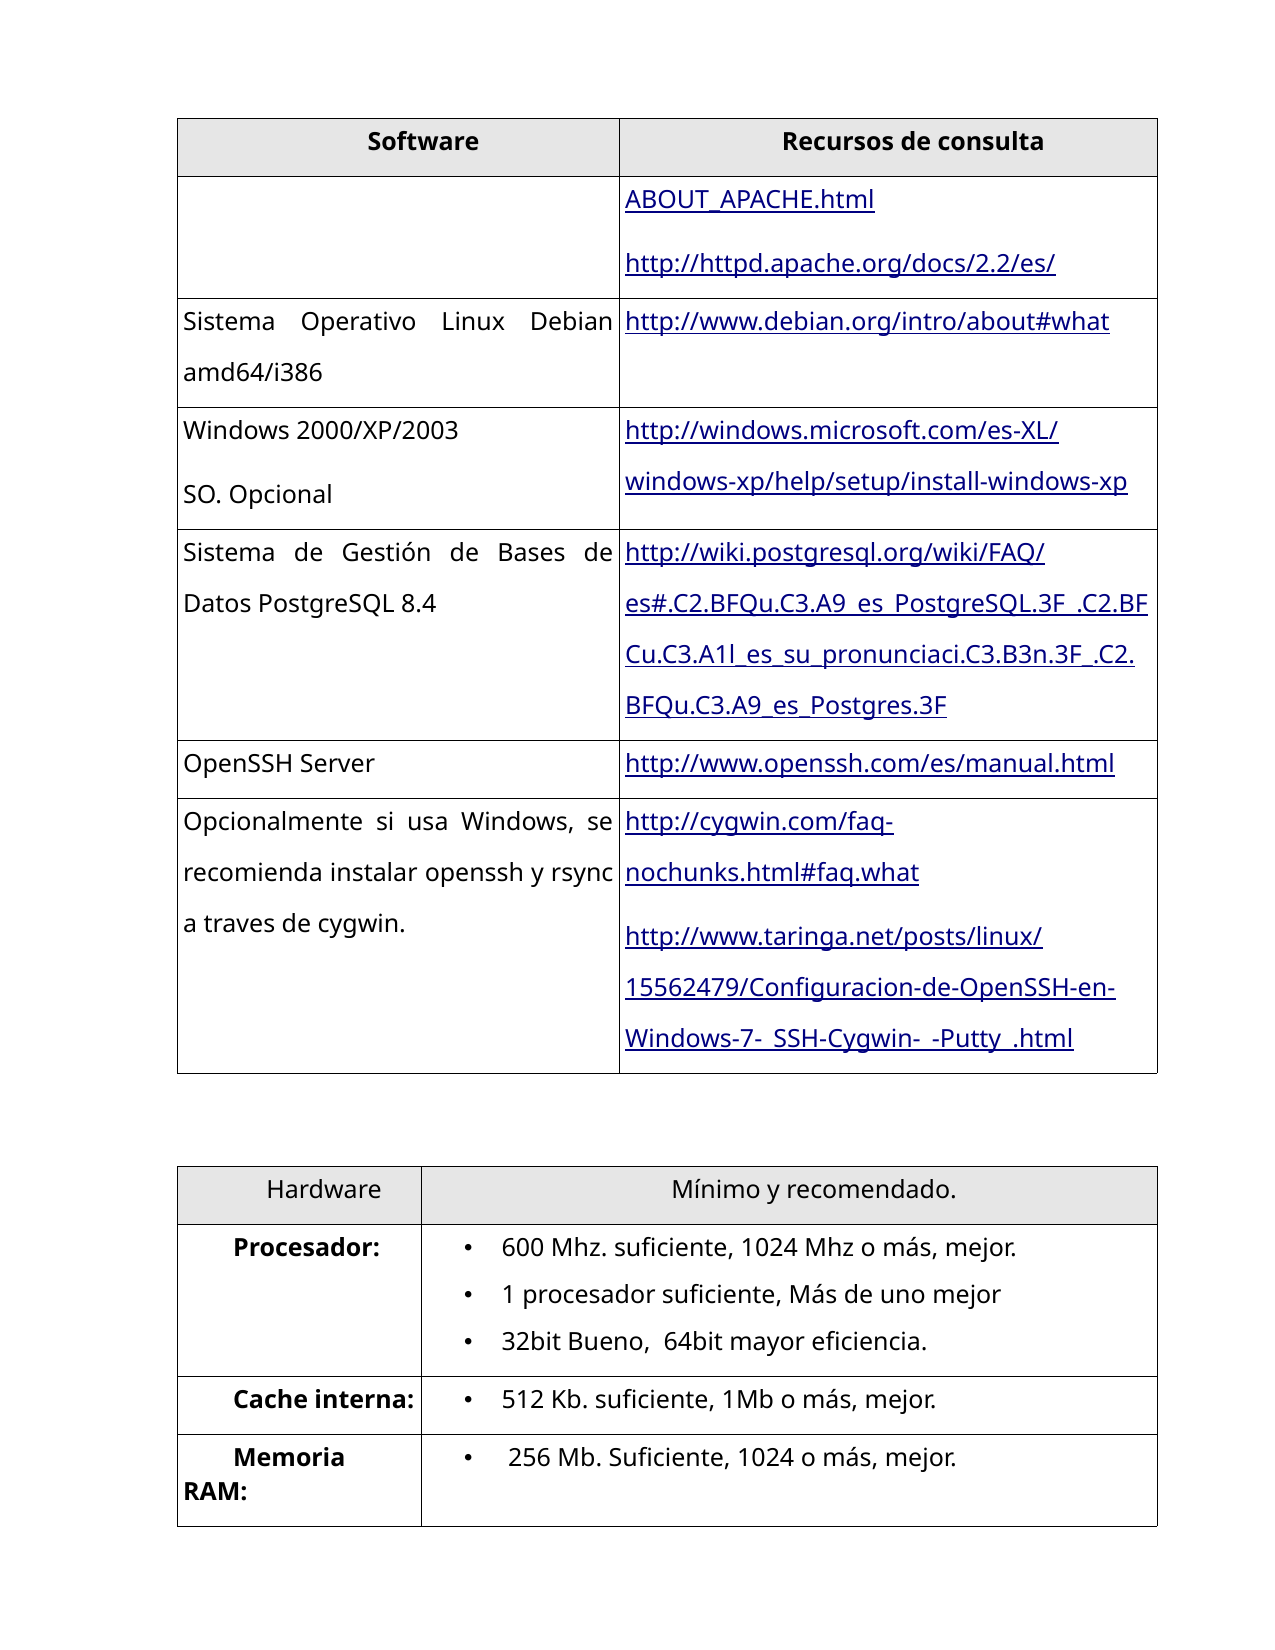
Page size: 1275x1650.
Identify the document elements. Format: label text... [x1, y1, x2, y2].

table_header Recursos de consulta [620, 119, 1157, 176]
table_cell 256 Mb. Suficiente, 1024 o más, mejor. [422, 1435, 1157, 1526]
table_header Software [178, 119, 619, 176]
table_cell http://www.openssh.com/es/manual.html [620, 741, 1157, 798]
table_cell http://cygwin.com/faq-nochunks.html#faq.what http://www.taringa.net/posts/linux/15562479/Configuracion-de-OpenSSH-en-Windows-7-_SSH-Cygwin-_-Putty_.html [620, 799, 1157, 1073]
table_header Mínimo y recomendado. [422, 1167, 1157, 1224]
table_cell Windows 2000/XP/2003 SO. Opcional [178, 408, 619, 529]
table_header Hardware [178, 1167, 421, 1224]
table_cell Sistema Operativo Linux Debian amd64/i386 [178, 299, 619, 407]
table_cell 512 Kb. suficiente, 1Mb o más, mejor. [422, 1377, 1157, 1434]
table_cell Procesador: [178, 1225, 421, 1376]
table_cell ABOUT_APACHE.html http://httpd.apache.org/docs/2.2/es/ [620, 177, 1157, 298]
table_cell 600 Mhz. suficiente, 1024 Mhz o más, mejor. 1 procesador suficiente, Más de uno mejor 32bit Bueno, 64bit mayor eficiencia. [422, 1225, 1157, 1376]
table_cell OpenSSH Server [178, 741, 619, 798]
table_cell http://windows.microsoft.com/es-XL/windows-xp/help/setup/install-windows-xp [620, 408, 1157, 529]
table_cell [178, 177, 619, 298]
table_cell Opcionalmente si usa Windows, se recomienda instalar openssh y rsync a traves de cygwin. [178, 799, 619, 1073]
table_cell Memoria RAM: [178, 1435, 421, 1526]
table_cell http://www.debian.org/intro/about#what [620, 299, 1157, 407]
table_cell Sistema de Gestión de Bases de Datos PostgreSQL 8.4 [178, 530, 619, 740]
table_cell http://wiki.postgresql.org/wiki/FAQ/es#.C2.BFQu.C3.A9_es_PostgreSQL.3F_.C2.BFCu.C3.A1l_es_su_pronunciaci.C3.B3n.3F_.C2.BFQu.C3.A9_es_Postgres.3F [620, 530, 1157, 740]
table_cell Cache interna: [178, 1377, 421, 1434]
